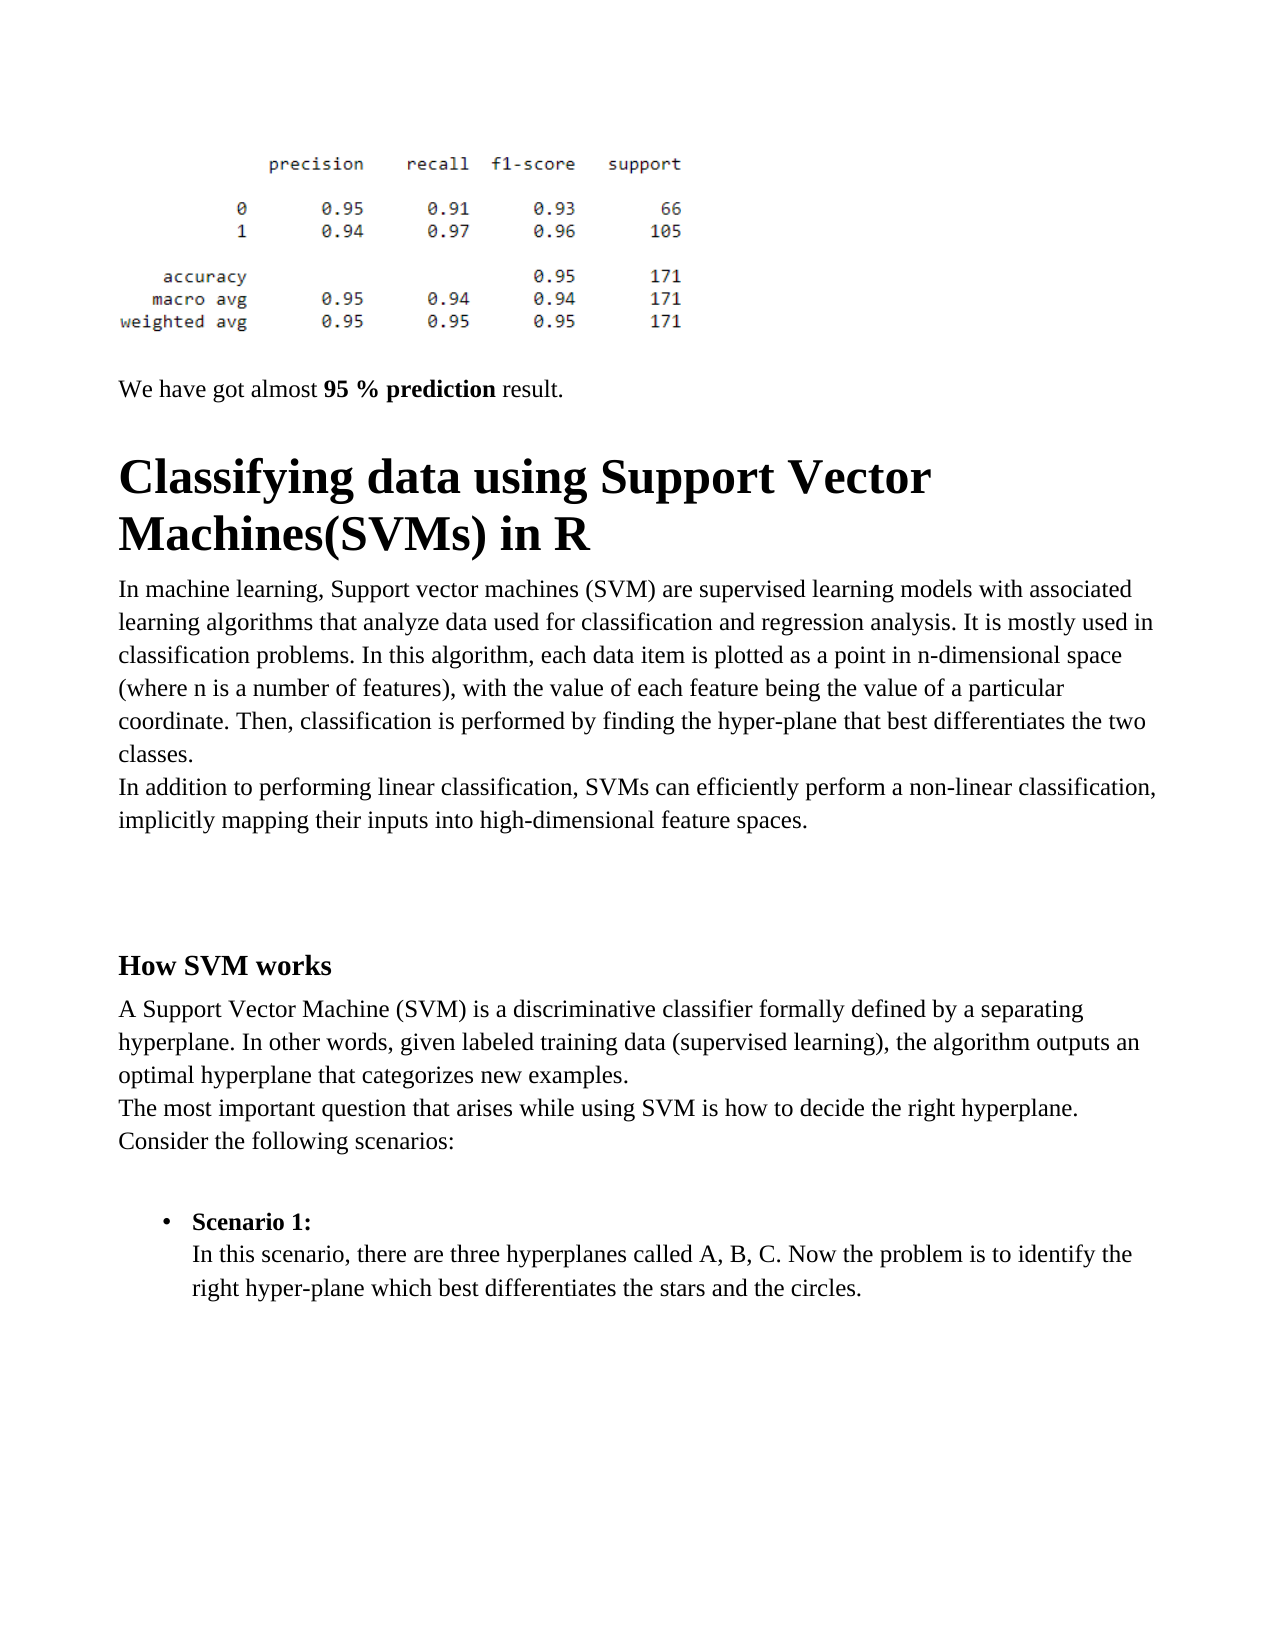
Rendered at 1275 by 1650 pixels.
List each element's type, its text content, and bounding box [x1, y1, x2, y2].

subtitle Classifying data using Support Vector Machines(SVMs) in R [118, 446, 1157, 561]
text In machine learning, Support vector machines (SVM) are supervised learning models with associated learning algorithms that analyze data used for classification and regression analysis. It is mostly used in classification problems. In this algorithm, each data item is plotted as a point in n-dimensional space (where n is a number of features), with the value of each feature being the value of a particular coordinate. Then, classification is performed by finding the hyper-plane that best differentiates the two classes. In addition to performing linear classification, SVMs can efficiently perform a non-linear classification, implicitly mapping their inputs into high-dimensional feature spaces. [118, 574, 1157, 867]
text A Support Vector Machine (SVM) is a discriminative classifier formally defined by a separating hyperplane. In other words, given labeled training data (supervised learning), the algorithm outputs an optimal hyperplane that categorizes new examples. The most important question that arises while using SVM is how to decide the right hyperplane. Consider the following scenarios: [118, 994, 1157, 1188]
subtitle How SVM works [118, 948, 1157, 981]
text We have got almost 95 % prediction result. [118, 374, 1157, 402]
list Scenario 1: In this scenario, there are three hyperplanes called A, B, C. Now the problem is to identify the right hyper-plane which best differentiates the stars and the circles. [162, 1207, 1157, 1334]
picture [118, 151, 701, 355]
